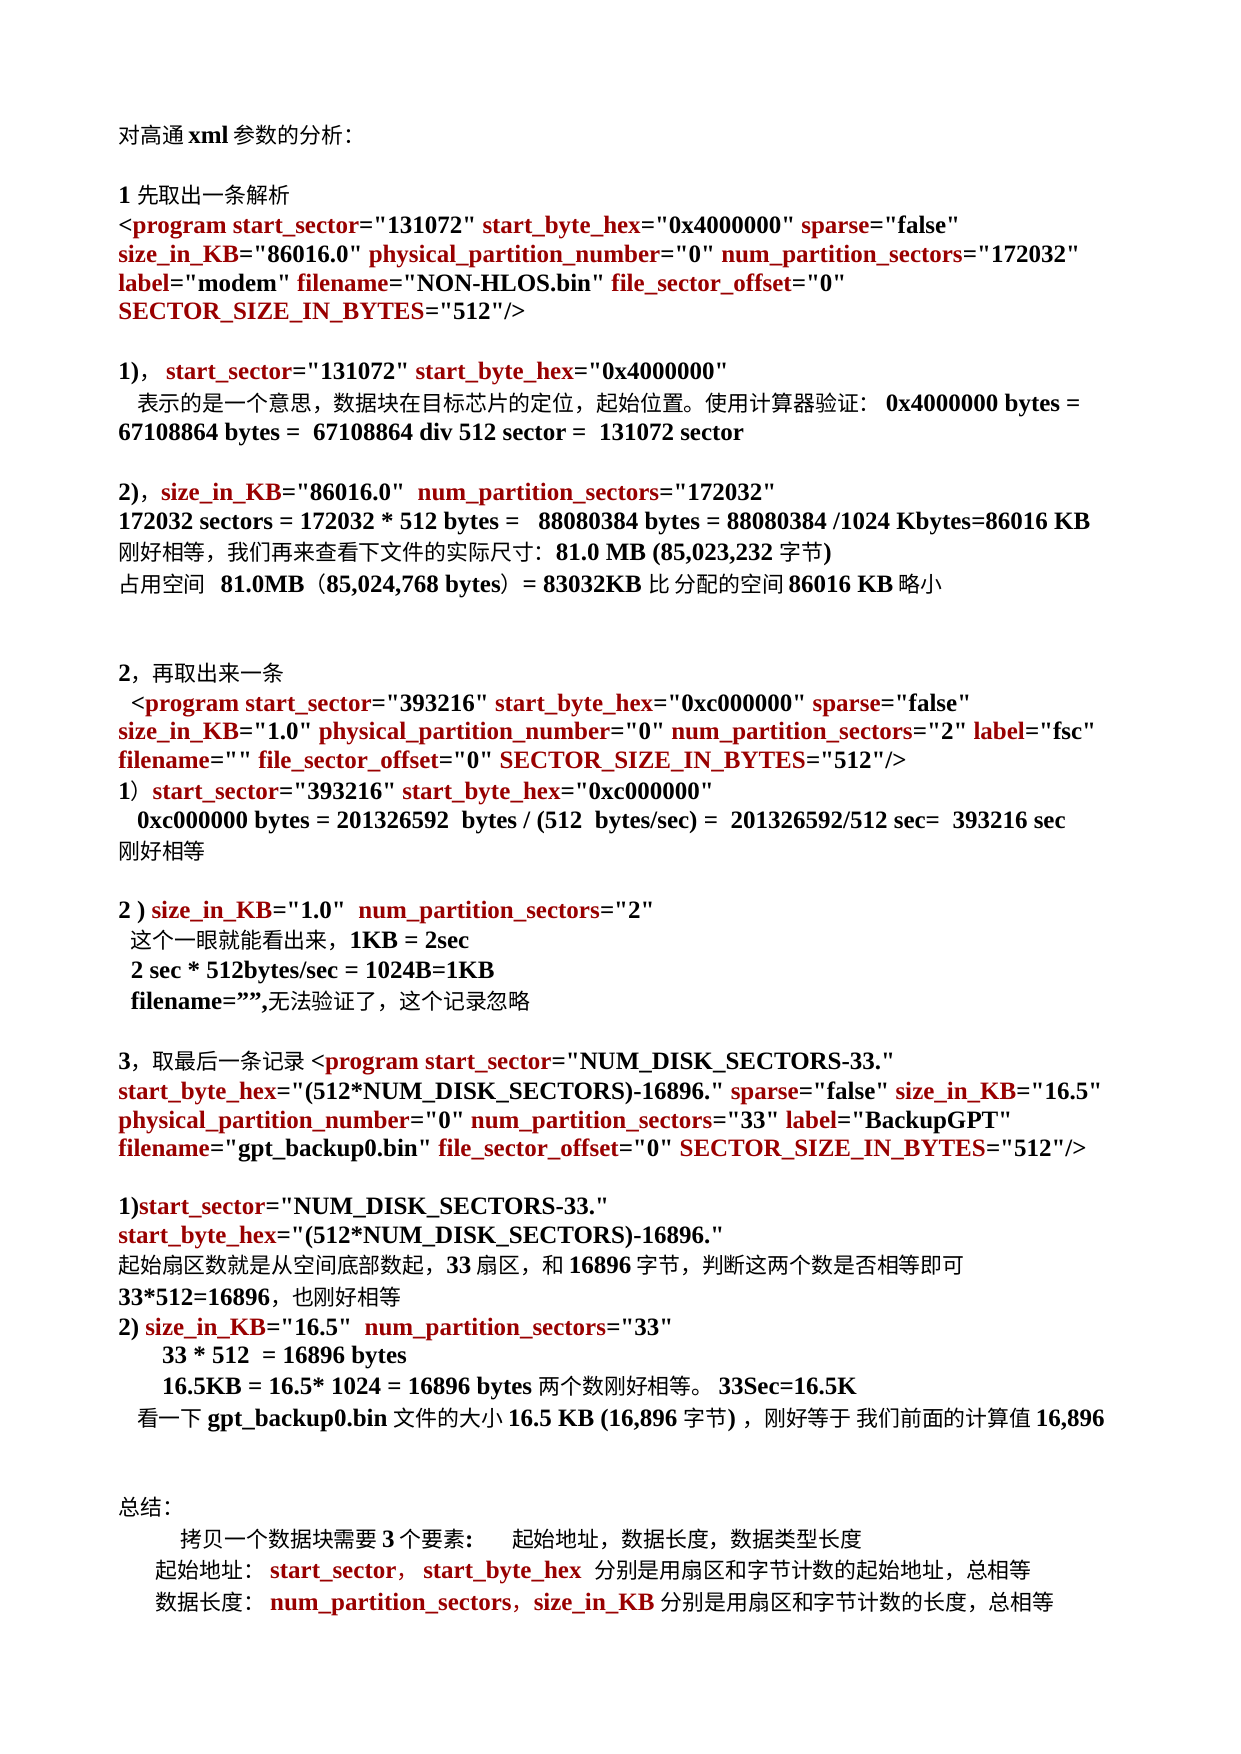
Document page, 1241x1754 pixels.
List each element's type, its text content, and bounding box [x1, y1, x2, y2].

text 2 ) size_in_KB="1.0" num_partition_sectors="2" [118, 895, 1122, 923]
text 起始地址： start_sector， start_byte_hex 分别是用扇区和字节计数的起始地址，总相等 [118, 1553, 1122, 1585]
text 占用空间 81.0MB（85,024,768 bytes）= 83032KB 比 分配的空间86016 KB略小 [118, 567, 1122, 598]
text 拷贝一个数据块需要3个要素: 起始地址，数据长度，数据类型长度 [118, 1522, 1122, 1553]
text 1 先取出一条解析 [118, 178, 1122, 210]
text 这个一眼就能看出来，1KB = 2sec [118, 923, 1122, 955]
text 2)，size_in_KB="86016.0" num_partition_sectors="172032" [118, 475, 1122, 506]
text 1)start_sector="NUM_DISK_SECTORS-33." start_byte_hex="(512*NUM_DISK_SECTORS)-16896." [118, 1191, 1122, 1248]
text 3，取最后一条记录 <program start_sector="NUM_DISK_SECTORS-33." start_byte_hex="(512*NUM_DISK_SECTORS)-16896." sparse="false" size_in_KB="16.5" physical_partition_number="0" num_partition_sectors="33" label="BackupGPT" filename="gpt_backup0.bin" file_sector_offset="0" SECTOR_SIZE_IN_BYTES="512"/> [118, 1044, 1122, 1162]
text 刚好相等，我们再来查看下文件的实际尺寸：81.0 MB (85,023,232 字节) [118, 535, 1122, 567]
text 0xc000000 bytes = 201326592 bytes / (512 bytes/sec) = 201326592/512 sec= 393216 sec [118, 806, 1122, 834]
text 对高通xml参数的分析： [118, 118, 1122, 150]
text 33*512=16896，也刚好相等 [118, 1280, 1122, 1312]
text <program start_sector="393216" start_byte_hex="0xc000000" sparse="false" size_in_KB="1.0" physical_partition_number="0" num_partition_sectors="2" label="fsc" filename="" file_sector_offset="0" SECTOR_SIZE_IN_BYTES="512"/> [118, 688, 1122, 774]
text 33 * 512 = 16896 bytes [118, 1341, 1122, 1369]
text 1）start_sector="393216" start_byte_hex="0xc000000" [118, 774, 1122, 806]
text 2 sec * 512bytes/sec = 1024B=1KB [118, 955, 1122, 984]
text 刚好相等 [118, 834, 1122, 866]
text 表示的是一个意思，数据块在目标芯片的定位，起始位置。使用计算器验证： 0x4000000 bytes = 67108864 bytes = 67108864 div 512 sector = 131072 sector [118, 386, 1122, 446]
text 数据长度： num_partition_sectors，size_in_KB 分别是用扇区和字节计数的长度，总相等 [118, 1585, 1122, 1617]
text 2) size_in_KB="16.5" num_partition_sectors="33" [118, 1312, 1122, 1341]
text 172032 sectors = 172032 * 512 bytes = 88080384 bytes = 88080384 /1024 Kbytes=86016 KB [118, 506, 1122, 535]
text 1)， start_sector="131072" start_byte_hex="0x4000000" [118, 354, 1122, 386]
text 总结： [118, 1490, 1122, 1522]
text 2，再取出来一条 [118, 656, 1122, 688]
text 看一下 gpt_backup0.bin 文件的大小 16.5 KB (16,896 字节) ，刚好等于 我们前面的计算值16,896 [118, 1401, 1122, 1433]
text 16.5KB = 16.5* 1024 = 16896 bytes 两个数刚好相等。 33Sec=16.5K [118, 1369, 1122, 1401]
text <program start_sector="131072" start_byte_hex="0x4000000" sparse="false" size_in_KB="86016.0" physical_partition_number="0" num_partition_sectors="172032" label="modem" filename="NON-HLOS.bin" file_sector_offset="0" SECTOR_SIZE_IN_BYTES="512"/> [118, 210, 1122, 325]
text filename=””,无法验证了，这个记录忽略 [118, 984, 1122, 1016]
text 起始扇区数就是从空间底部数起，33扇区，和 16896字节，判断这两个数是否相等即可 [118, 1248, 1122, 1280]
